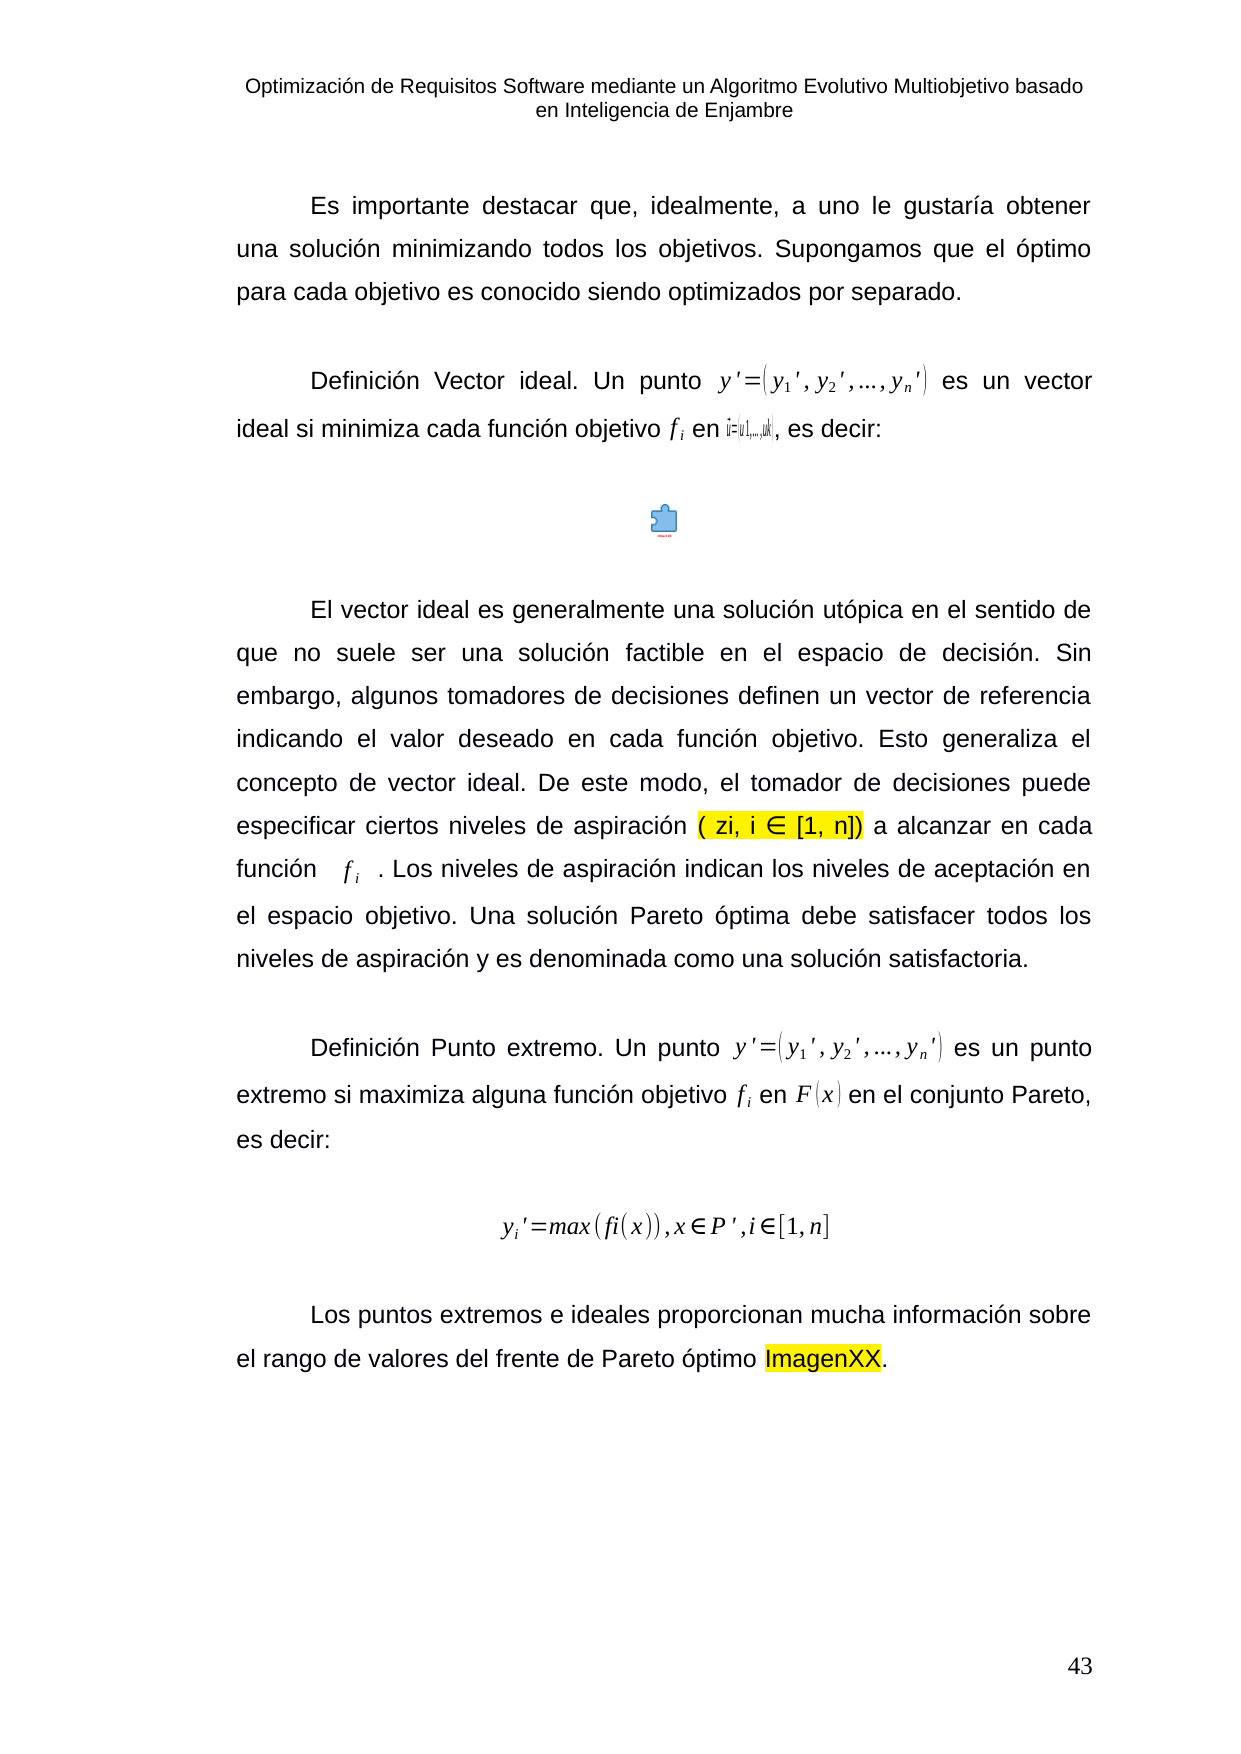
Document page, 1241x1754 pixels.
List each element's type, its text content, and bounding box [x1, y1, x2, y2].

text El vector ideal es generalmente una solución utópica en el sentido de que no suele ser una solución factible en el espacio de decisión. Sin embargo, algunos tomadores de decisiones definen un vector de referencia indicando el valor deseado en cada función objetivo. Esto generaliza el concepto de vector ideal. De este modo, el tomador de decisiones puede especificar ciertos niveles de aspiración ( zi, i ∈ [1, n]) a alcanzar en cada función . Los niveles de aspiración indican los niveles de aceptación en el espacio objetivo. Una solución Pareto óptima debe satisfacer todos los niveles de aspiración y es denominada como una solución satisfactoria. [236, 595, 1092, 973]
text Definición Punto extremo. Un punto es un punto extremo si maximiza alguna función objetivo en en el conjunto Pareto, es decir: [236, 1030, 1092, 1154]
text Los puntos extremos e ideales proporcionan mucha información sobre el rango de valores del frente de Pareto óptimo ImagenXX. [236, 1301, 1092, 1372]
text Definición Vector ideal. Un punto es un vector ideal si minimiza cada función objetivo en , es decir: [236, 363, 1092, 444]
text Es importante destacar que, idealmente, a uno le gustaría obtener una solución minimizando todos los objetivos. Supongamos que el óptimo para cada objetivo es conocido siendo optimizados por separado. [236, 191, 1092, 306]
